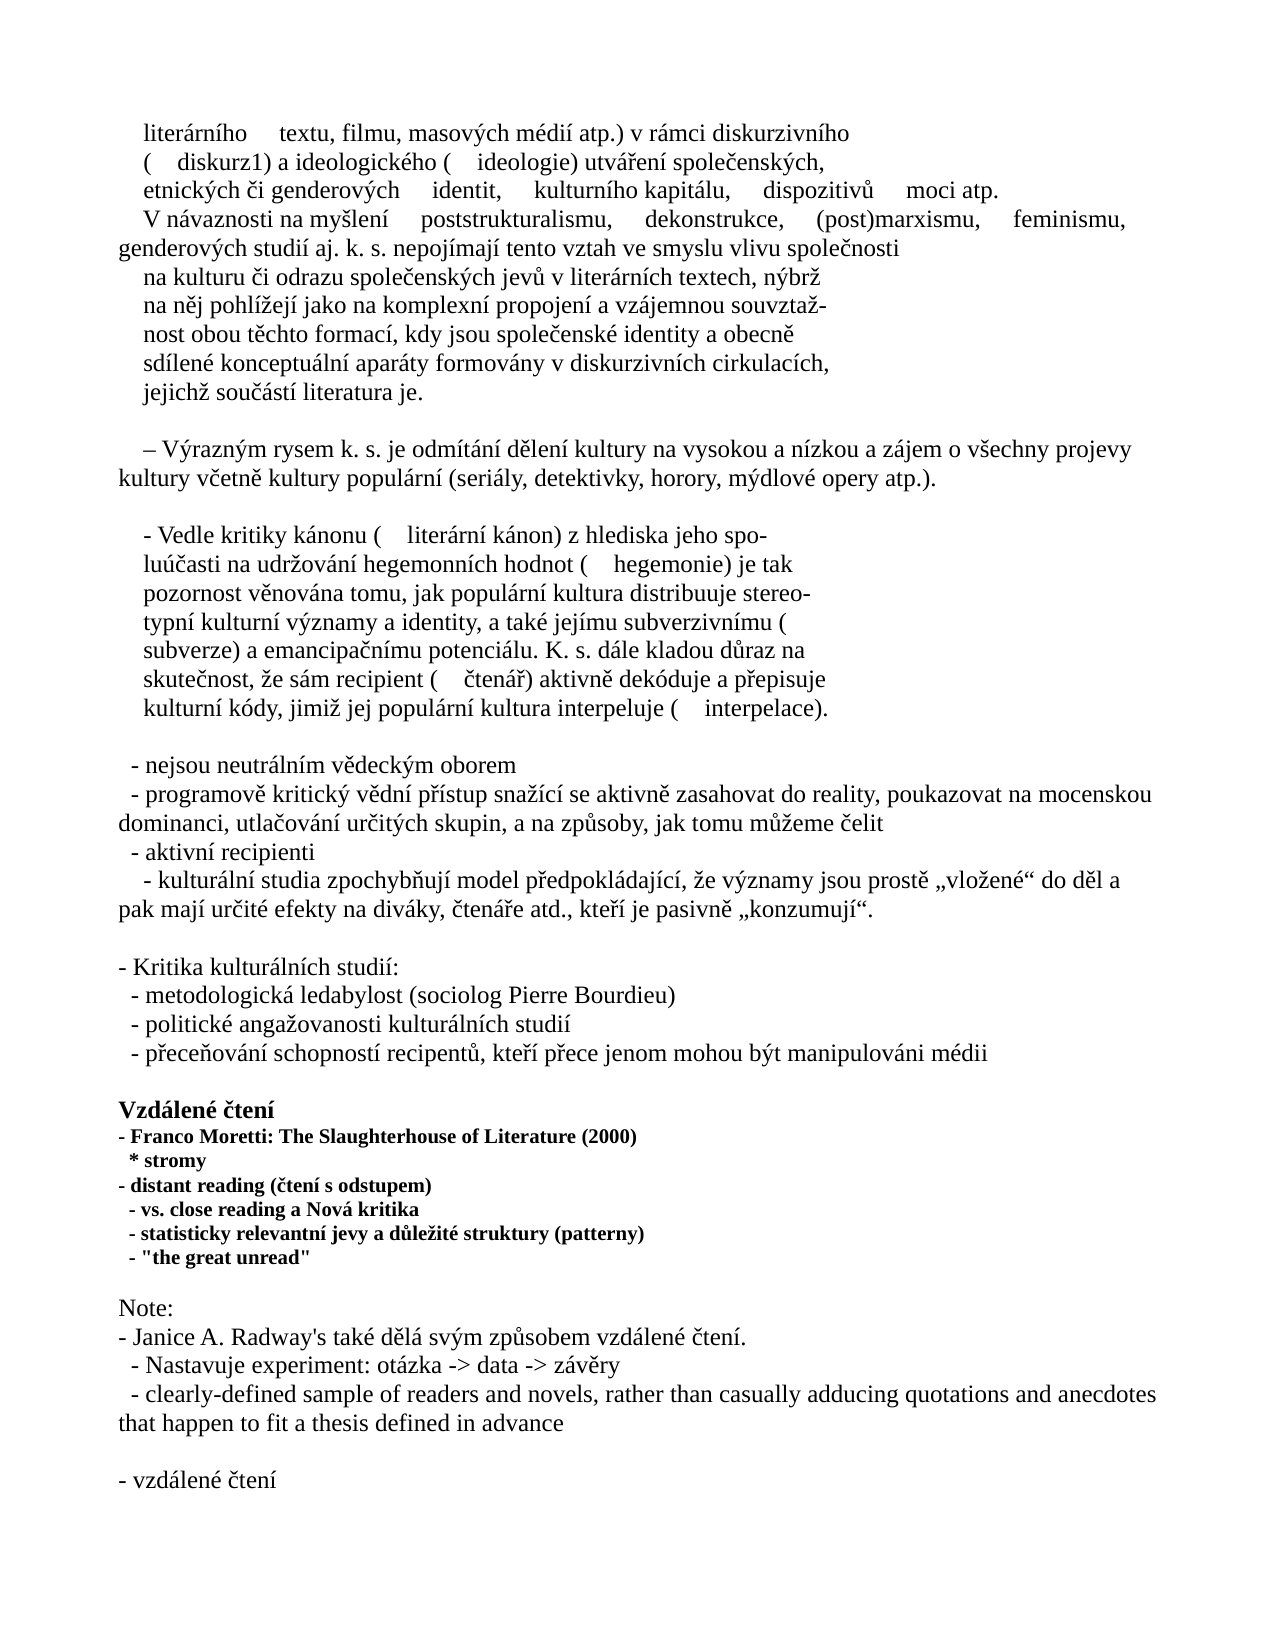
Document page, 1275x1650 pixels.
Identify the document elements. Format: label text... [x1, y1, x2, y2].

text na kulturu či odrazu společenských jevů v literárních textech, nýbrž [118, 262, 1157, 291]
text - distant reading (čtení s odstupem) [118, 1172, 1157, 1197]
text Vzdálené čtení [118, 1096, 1157, 1124]
text - vs. close reading a Nová kritika [118, 1197, 1157, 1221]
text - kulturální studia zpochybňují model předpokládající, že významy jsou prostě „vložené“ do děl a pak mají určité efekty na diváky, čtenáře atd., kteří je pasivně „konzumují“. [118, 866, 1157, 923]
text sdílené konceptuální aparáty formovány v diskurzivních cirkulacích, [118, 348, 1157, 377]
text literárního  textu, filmu, masových médií atp.) v rámci diskurzivního [118, 118, 1157, 147]
text - statisticky relevantní jevy a důležité struktury (patterny) [118, 1221, 1157, 1245]
text kulturní kódy, jimiž jej populární kultura interpeluje ( interpelace). [118, 693, 1157, 722]
text * stromy [118, 1148, 1157, 1172]
text - programově kritický vědní přístup snažící se aktivně zasahovat do reality, poukazovat na mocenskou dominanci, utlačování určitých skupin, a na způsoby, jak tomu můžeme čelit [118, 779, 1157, 837]
text nost obou těchto formací, kdy jsou společenské identity a obecně [118, 319, 1157, 348]
text - Kritika kulturálních studií: [118, 952, 1157, 981]
text - Vedle kritiky kánonu ( literární kánon) z hlediska jeho spo- [118, 521, 1157, 549]
text Note: [118, 1293, 1157, 1322]
text - politické angažovanosti kulturálních studií [118, 1009, 1157, 1038]
text skutečnost, že sám recipient ( čtenář) aktivně dekóduje a přepisuje [118, 664, 1157, 693]
text jejichž součástí literatura je. [118, 377, 1157, 406]
text - "the great unread" [118, 1245, 1157, 1269]
text subverze) a emancipačnímu potenciálu. K. s. dále kladou důraz na [118, 636, 1157, 664]
text pozornost věnována tomu, jak populární kultura distribuuje stereo- [118, 578, 1157, 607]
text - nejsou neutrálním vědeckým oborem [118, 751, 1157, 779]
text - metodologická ledabylost (sociolog Pierre Bourdieu) [118, 981, 1157, 1009]
text - Nastavuje experiment: otázka -> data -> závěry [118, 1350, 1157, 1379]
text luúčasti na udržování hegemonních hodnot ( hegemonie) je tak [118, 549, 1157, 578]
text - aktivní recipienti [118, 837, 1157, 866]
text etnických či genderových  identit,  kulturního kapitálu,  dispozitivů  moci atp. [118, 176, 1157, 204]
text V návaznosti na myšlení  poststrukturalismu,  dekonstrukce,  (post)marxismu,  feminismu,  genderových studií aj. k. s. nepojímají tento vztah ve smyslu vlivu společnosti [118, 204, 1157, 262]
text - clearly-defined sample of readers and novels, rather than casually adducing quotations and anecdotes that happen to fit a thesis defined in advance [118, 1379, 1157, 1437]
text - přeceňování schopností recipentů, kteří přece jenom mohou být manipulováni médii [118, 1038, 1157, 1067]
text - vzdálené čtení [118, 1465, 1157, 1494]
text na něj pohlížejí jako na komplexní propojení a vzájemnou souvztaž- [118, 291, 1157, 319]
text – Výrazným rysem k. s. je odmítání dělení kultury na vysokou a nízkou a zájem o všechny projevy kultury včetně kultury populární (seriály, detektivky, horory, mýdlové opery atp.). [118, 434, 1157, 492]
text typní kulturní významy a identity, a také jejímu subverzivnímu ( [118, 607, 1157, 636]
text - Franco Moretti: The Slaughterhouse of Literature (2000) [118, 1124, 1157, 1148]
text - Janice A. Radway's také dělá svým způsobem vzdálené čtení. [118, 1322, 1157, 1350]
text ( diskurz1) a ideologického ( ideologie) utváření společenských, [118, 147, 1157, 176]
